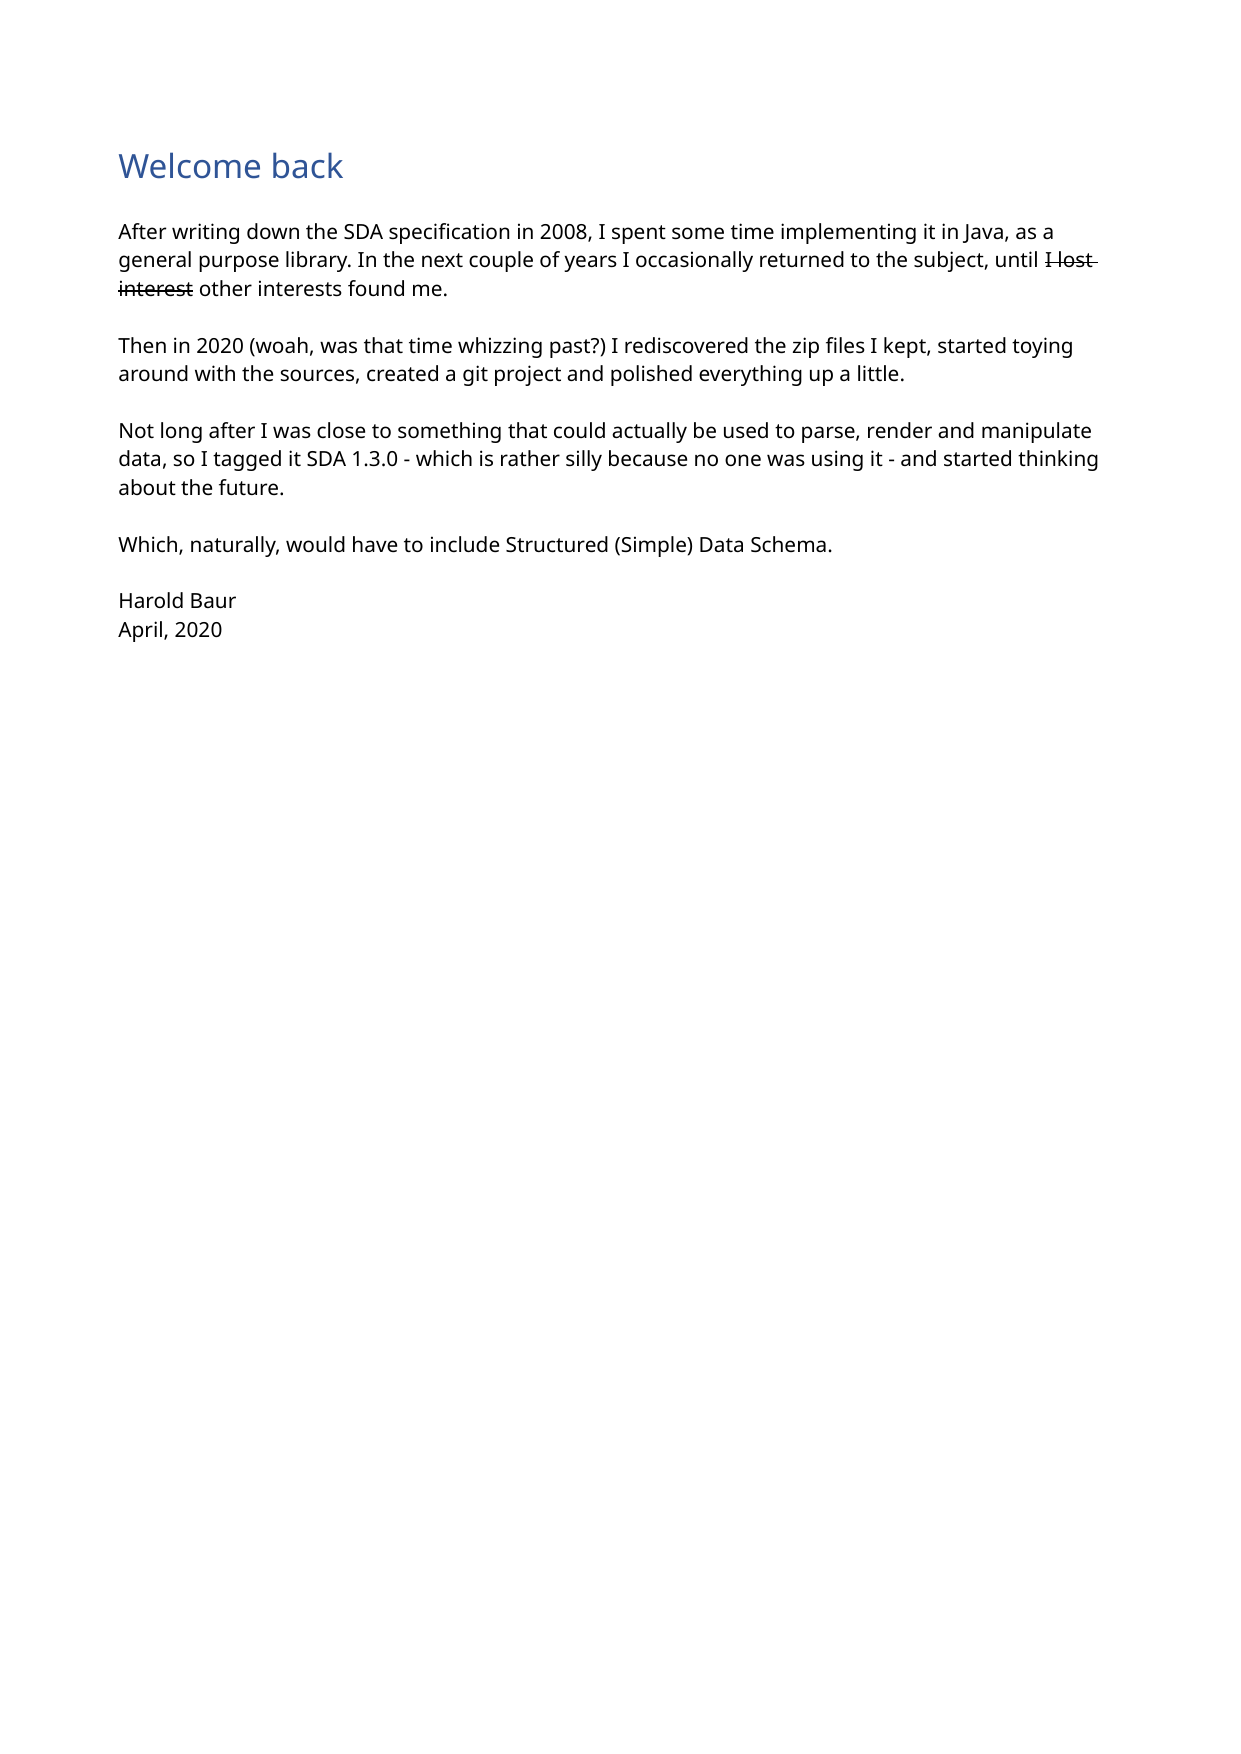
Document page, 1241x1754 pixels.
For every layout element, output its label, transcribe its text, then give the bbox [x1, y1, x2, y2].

subtitle Welcome back [118, 143, 1122, 188]
text Which, naturally, would have to include Structured (Simple) Data Schema. [118, 530, 1122, 558]
text Harold Baur [118, 587, 1122, 615]
text April, 2020 [118, 615, 1122, 643]
text Not long after I was close to something that could actually be used to parse, render and manipulate data, so I tagged it SDA 1.3.0 - which is rather silly because no one was using it - and started thinking about the future. [118, 416, 1122, 501]
text After writing down the SDA specification in 2008, I spent some time implementing it in Java, as a general purpose library. In the next couple of years I occasionally returned to the subject, until I lost interest other interests found me. [118, 217, 1122, 302]
text Then in 2020 (woah, was that time whizzing past?) I rediscovered the zip files I kept, started toying around with the sources, created a git project and polished everything up a little. [118, 331, 1122, 388]
